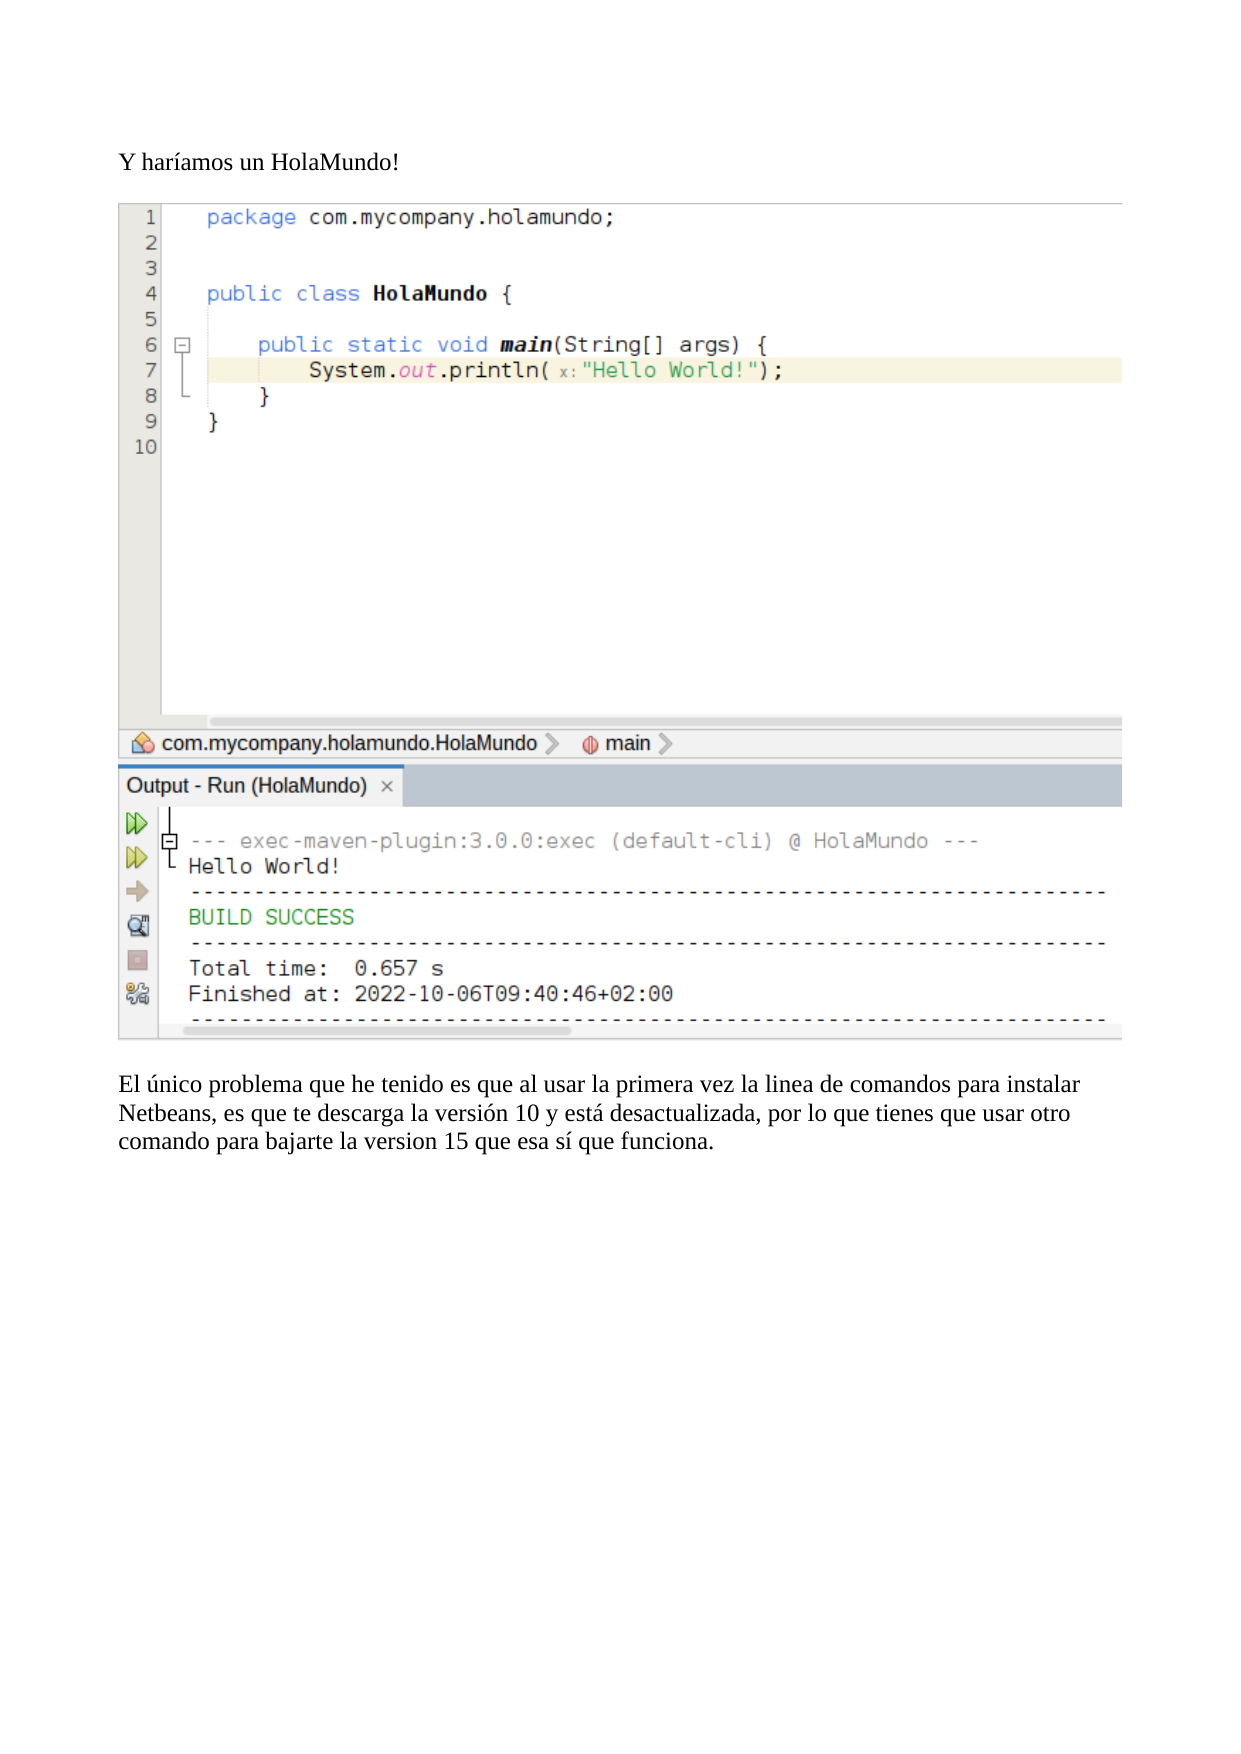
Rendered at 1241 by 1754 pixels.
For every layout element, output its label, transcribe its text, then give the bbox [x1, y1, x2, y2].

text Y haríamos un HolaMundo! [118, 147, 1122, 176]
picture [118, 203, 1123, 1041]
text El único problema que he tenido es que al usar la primera vez la linea de comandos para instalar Netbeans, es que te descarga la versión 10 y está desactualizada, por lo que tienes que usar otro comando para bajarte la version 15 que esa sí que funciona. [118, 1069, 1122, 1155]
